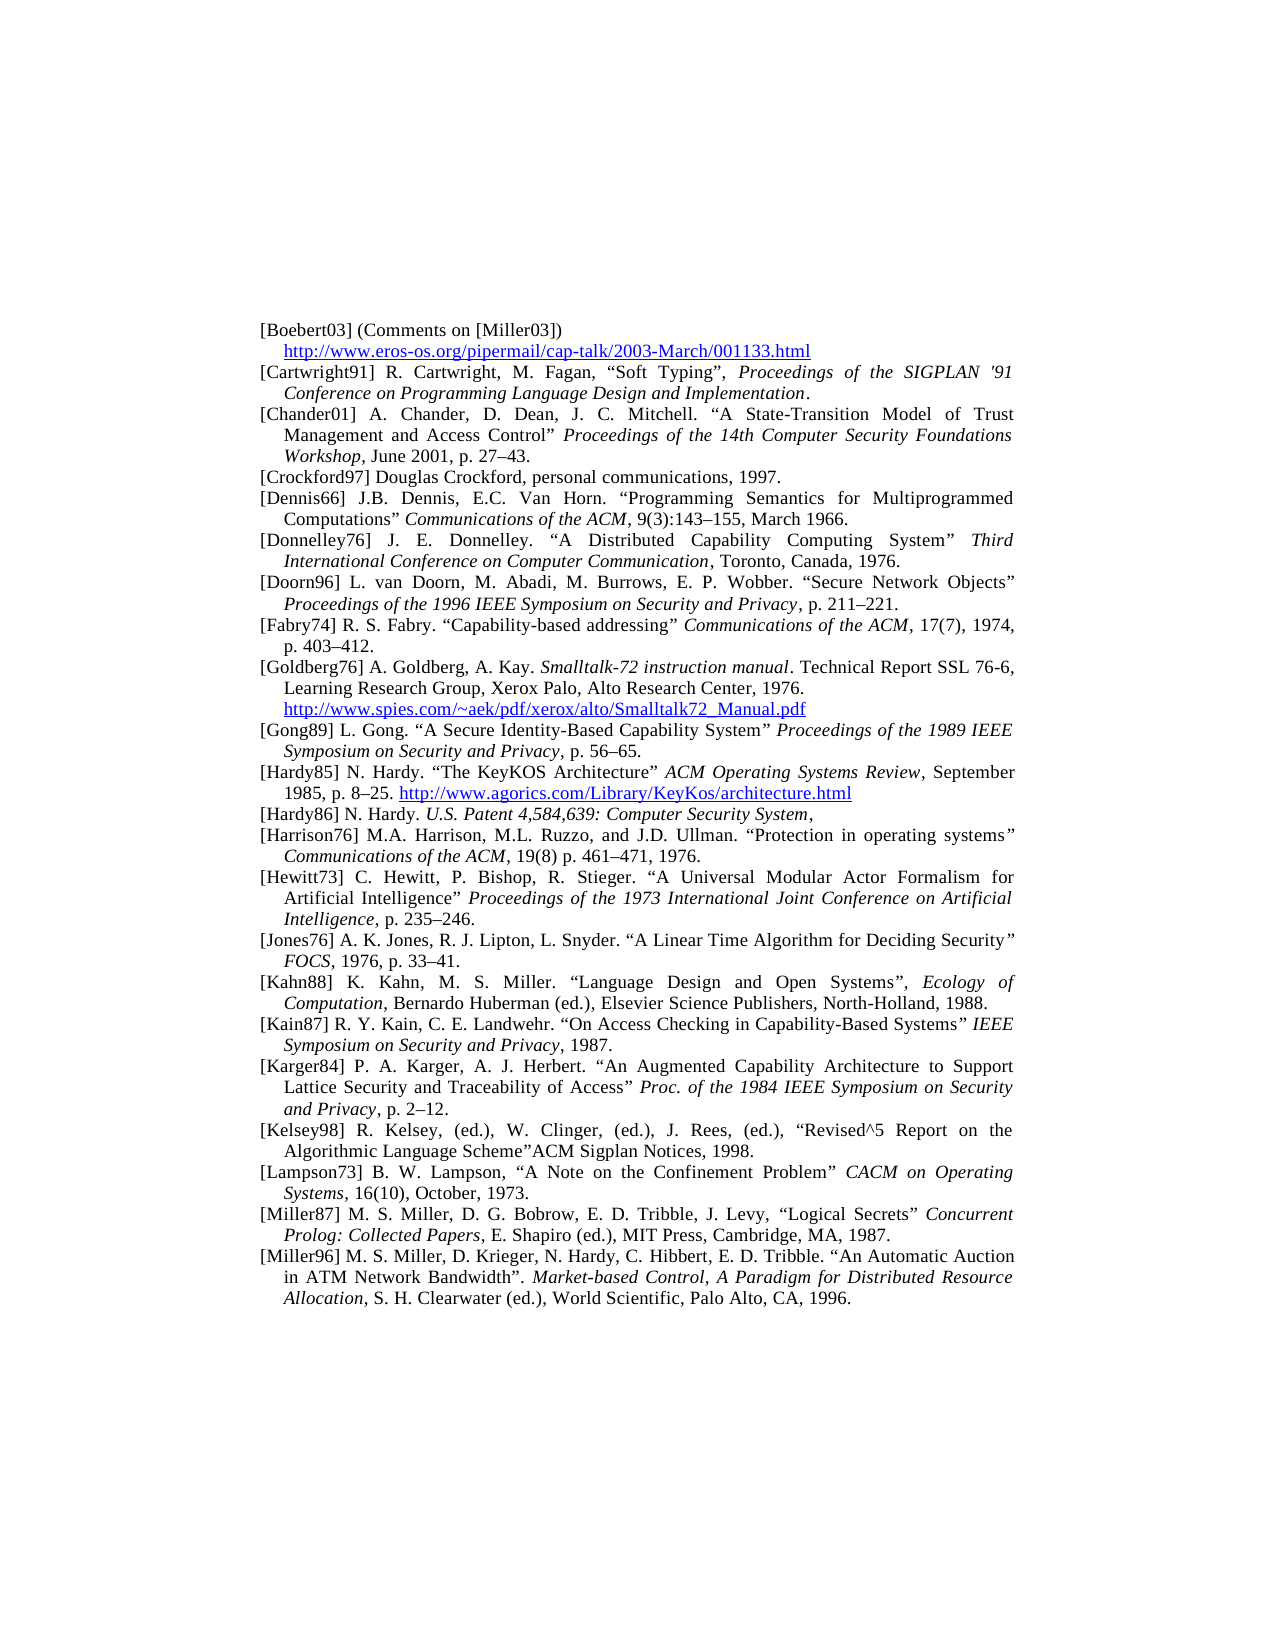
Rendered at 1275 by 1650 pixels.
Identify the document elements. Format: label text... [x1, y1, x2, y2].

text [Hardy85] N. Hardy. “The KeyKOS Architecture” ACM Operating Systems Review, September 1985, p. 8–25. http://www.agorics.com/Library/KeyKos/architecture.html [260, 761, 1015, 803]
text [Hardy86] N. Hardy. U.S. Patent 4,584,639: Computer Security System, [260, 803, 1015, 824]
text [Kahn88] K. Kahn, M. S. Miller. “Language Design and Open Systems”, Ecology of Computation, Bernardo Huberman (ed.), Elsevier Science Publishers, North-Holland, 1988. [260, 972, 1015, 1014]
text [Miller87] M. S. Miller, D. G. Bobrow, E. D. Tribble, J. Levy, “Logical Secrets” Concurrent Prolog: Collected Papers, E. Shapiro (ed.), MIT Press, Cambridge, MA, 1987. [260, 1203, 1015, 1245]
text [Miller96] M. S. Miller, D. Krieger, N. Hardy, C. Hibbert, E. D. Tribble. “An Automatic Auction in ATM Network Bandwidth”. Market-based Control, A Paradigm for Distributed Resource Allocation, S. H. Clearwater (ed.), World Scientific, Palo Alto, CA, 1996. [260, 1245, 1015, 1308]
text [Boebert03] (Comments on [Miller03]) http://www.eros-os.org/pipermail/cap-talk/2003-March/001133.html [260, 319, 1015, 362]
text [Harrison76] M.A. Harrison, M.L. Ruzzo, and J.D. Ullman. “Protection in operating systems” Communications of the ACM, 19(8) p. 461–471, 1976. [260, 824, 1015, 867]
text [Hewitt73] C. Hewitt, P. Bishop, R. Stieger. “A Universal Modular Actor Formalism for Artificial Intelligence” Proceedings of the 1973 International Joint Conference on Artificial Intelligence, p. 235–246. [260, 867, 1015, 930]
text [Dennis66] J.B. Dennis, E.C. Van Horn. “Programming Semantics for Multiprogrammed Computations” Communications of the ACM, 9(3):143–155, March 1966. [260, 488, 1015, 530]
text [Jones76] A. K. Jones, R. J. Lipton, L. Snyder. “A Linear Time Algorithm for Deciding Security” FOCS, 1976, p. 33–41. [260, 930, 1015, 972]
text [Crockford97] Douglas Crockford, personal communications, 1997. [260, 467, 1015, 488]
text [Goldberg76] A. Goldberg, A. Kay. Smalltalk-72 instruction manual. Technical Report SSL 76-6, Learning Research Group, Xerox Palo, Alto Research Center, 1976. http://www.spies.com/~aek/pdf/xerox/alto/Smalltalk72_Manual.pdf [260, 656, 1015, 719]
text [Kain87] R. Y. Kain, C. E. Landwehr. “On Access Checking in Capability-Based Systems” IEEE Symposium on Security and Privacy, 1987. [260, 1014, 1015, 1056]
text [Chander01] A. Chander, D. Dean, J. C. Mitchell. “A State-Transition Model of Trust Management and Access Control” Proceedings of the 14th Computer Security Foundations Workshop, June 2001, p. 27–43. [260, 404, 1015, 467]
text [Fabry74] R. S. Fabry. “Capability-based addressing” Communications of the ACM, 17(7), 1974, p. 403–412. [260, 614, 1015, 656]
text [Karger84] P. A. Karger, A. J. Herbert. “An Augmented Capability Architecture to Support Lattice Security and Traceability of Access” Proc. of the 1984 IEEE Symposium on Security and Privacy, p. 2–12. [260, 1056, 1015, 1119]
text [Kelsey98] R. Kelsey, (ed.), W. Clinger, (ed.), J. Rees, (ed.), “Revised^5 Report on the Algorithmic Language Scheme”ACM Sigplan Notices, 1998. [260, 1119, 1015, 1161]
text [Doorn96] L. van Doorn, M. Abadi, M. Burrows, E. P. Wobber. “Secure Network Objects” Proceedings of the 1996 IEEE Symposium on Security and Privacy, p. 211–221. [260, 572, 1015, 614]
text [Lampson73] B. W. Lampson, “A Note on the Confinement Problem” CACM on Operating Systems, 16(10), October, 1973. [260, 1161, 1015, 1203]
text [Gong89] L. Gong. “A Secure Identity-Based Capability System” Proceedings of the 1989 IEEE Symposium on Security and Privacy, p. 56–65. [260, 719, 1015, 761]
text [Donnelley76] J. E. Donnelley. “A Distributed Capability Computing System” Third International Conference on Computer Communication, Toronto, Canada, 1976. [260, 530, 1015, 572]
text [Cartwright91] R. Cartwright, M. Fagan, “Soft Typing”, Proceedings of the SIGPLAN '91 Conference on Programming Language Design and Implementation. [260, 362, 1015, 404]
